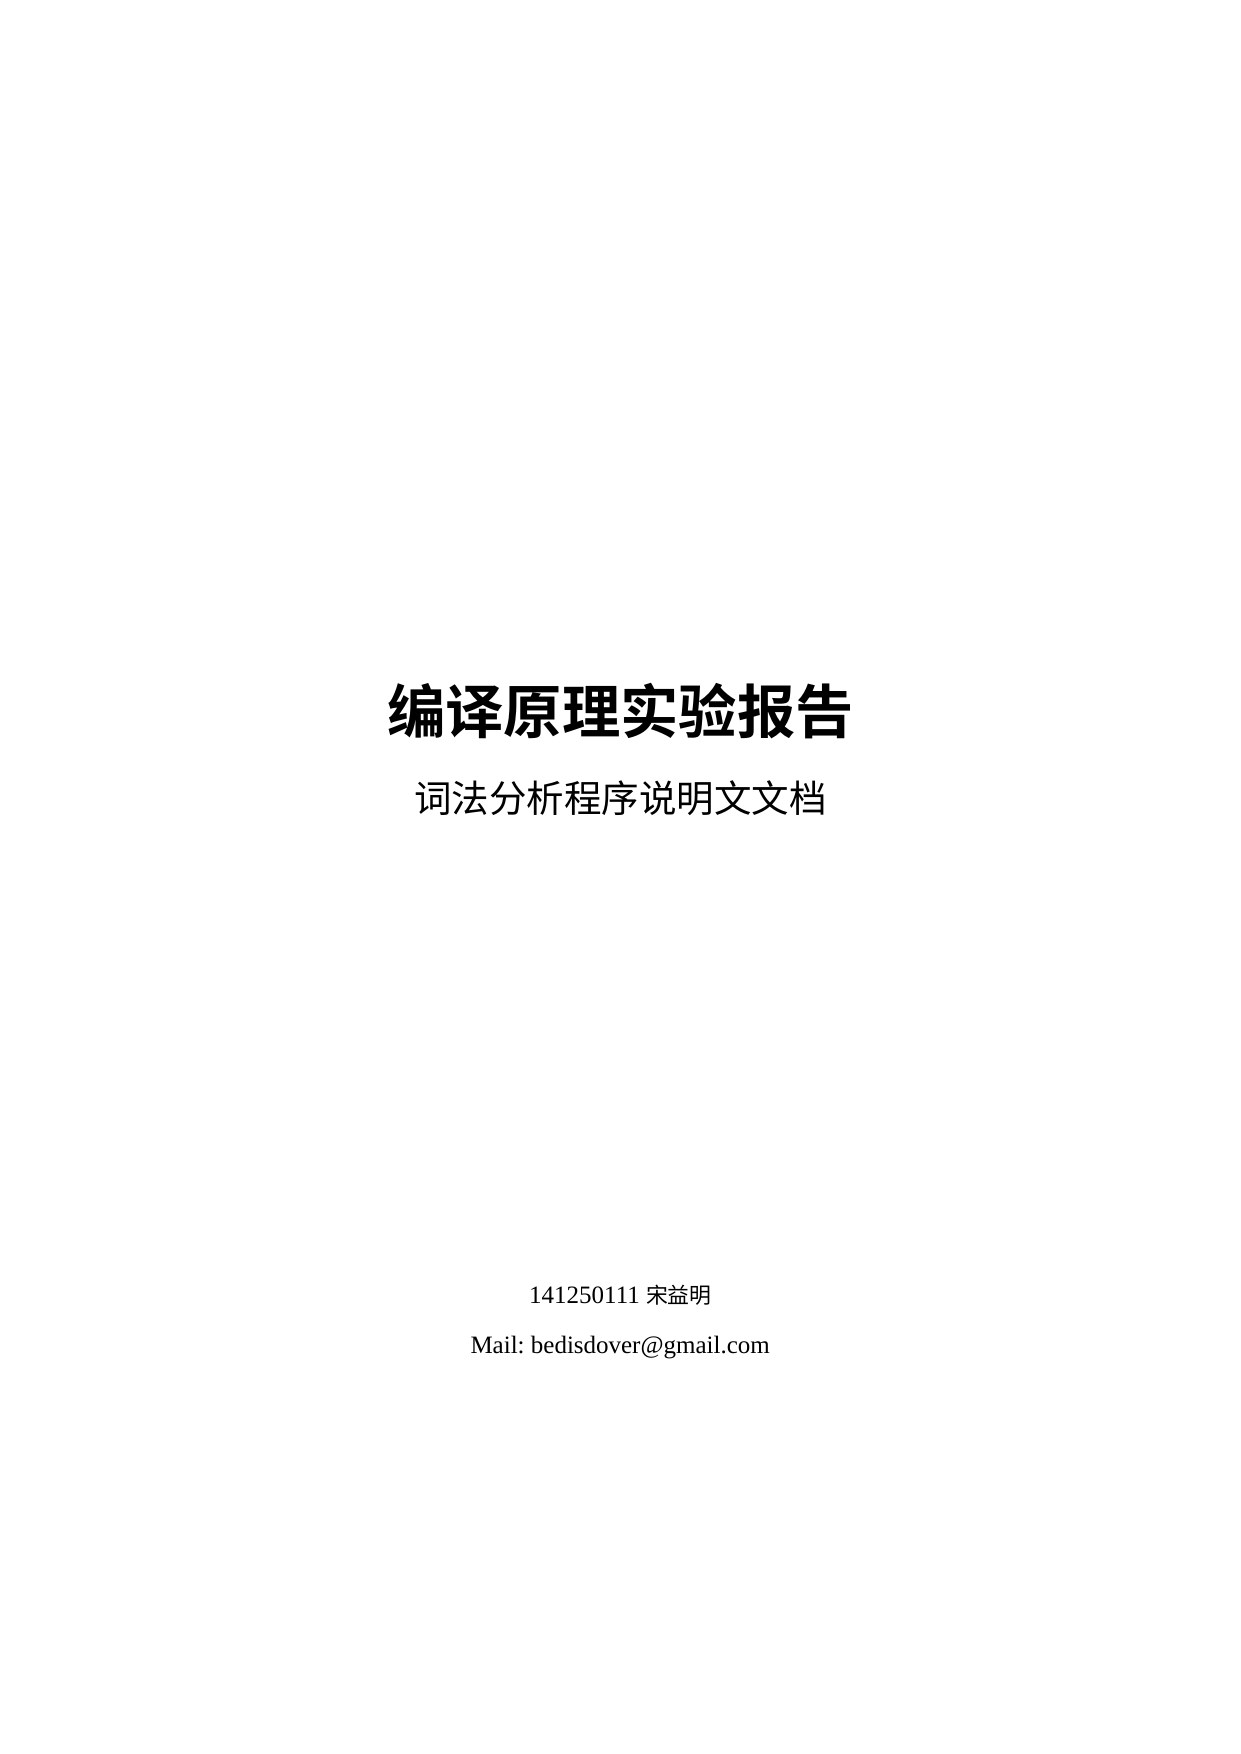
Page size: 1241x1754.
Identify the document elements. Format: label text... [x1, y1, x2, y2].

text 141250111 宋益明 [118, 1278, 1122, 1309]
subtitle 词法分析程序说明文文档 [118, 769, 1122, 823]
title 编译原理实验报告 [118, 666, 1122, 751]
text Mail: bedisdover@gmail.com [118, 1330, 1122, 1359]
